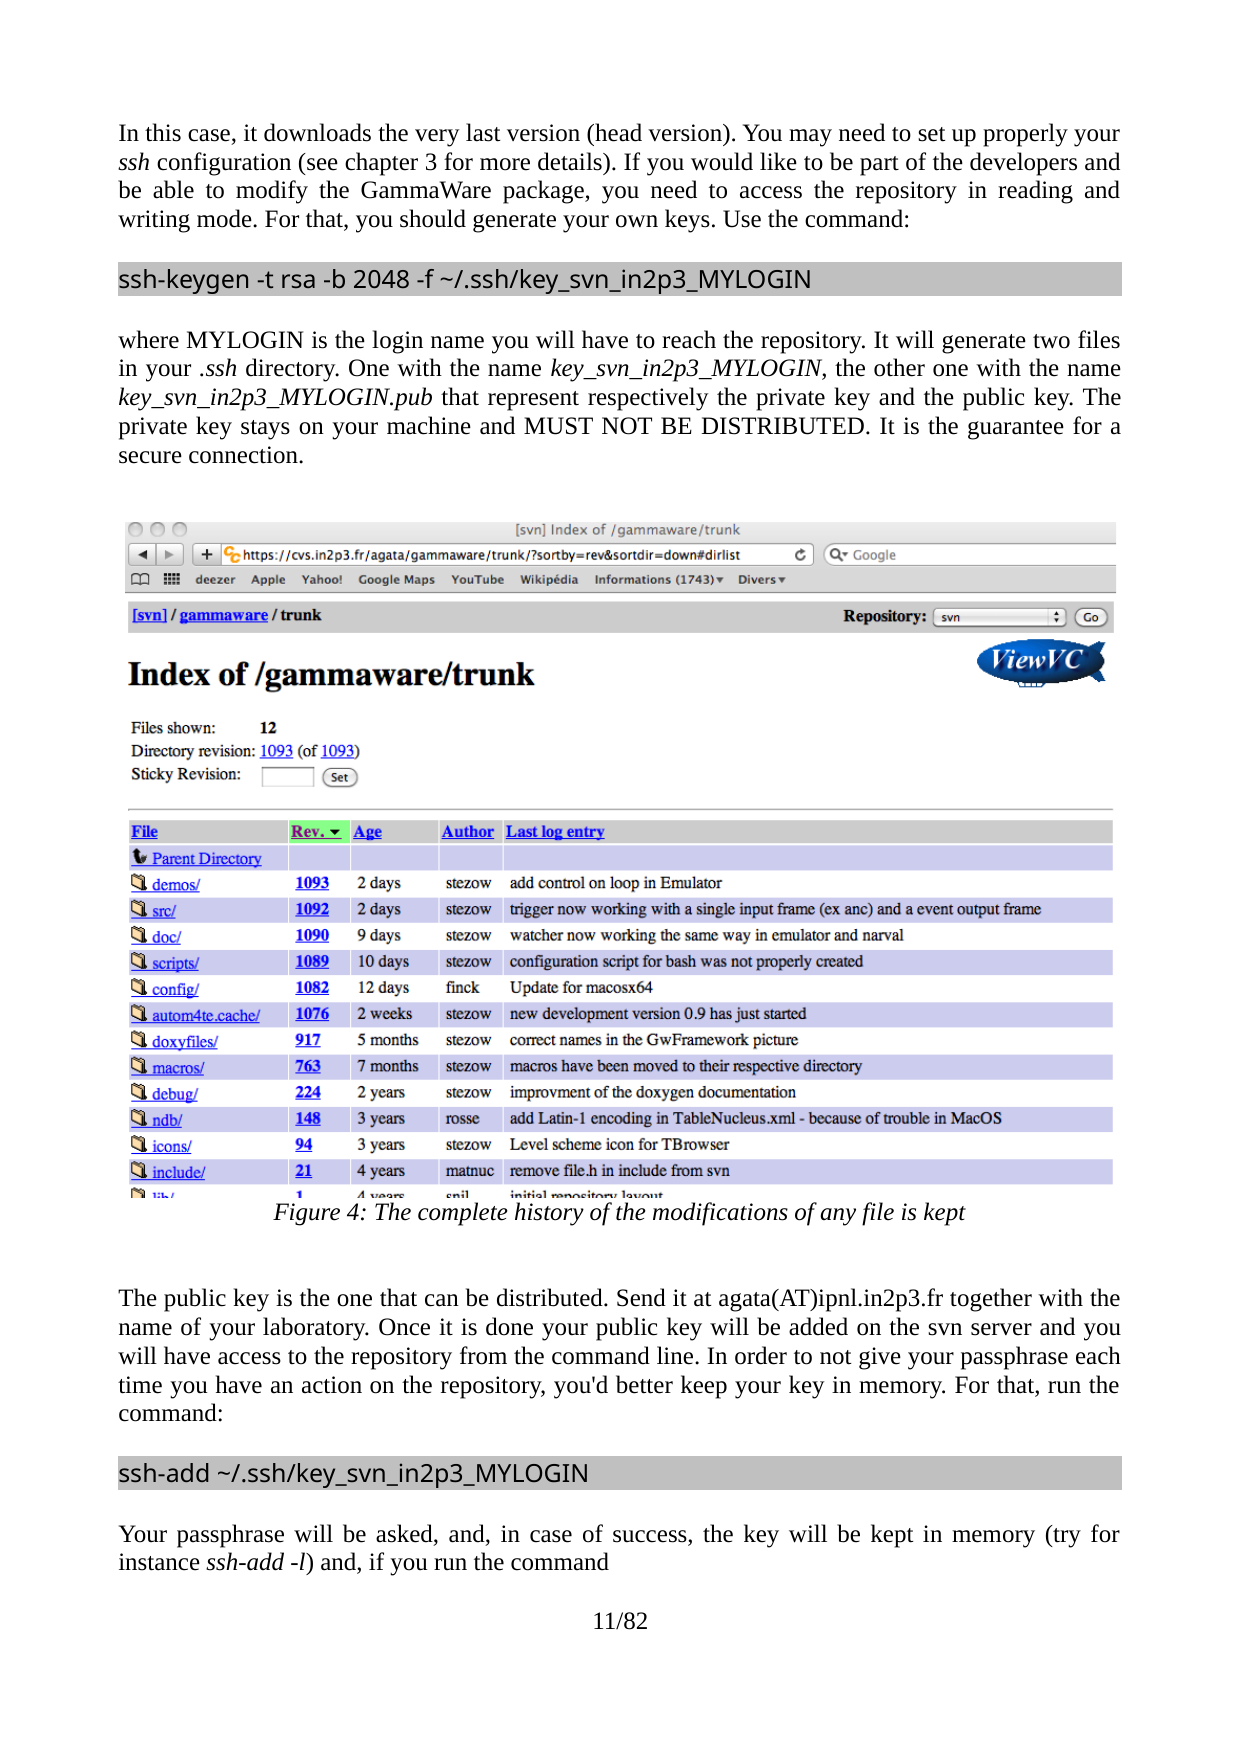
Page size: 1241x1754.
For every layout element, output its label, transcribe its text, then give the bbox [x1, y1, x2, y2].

text ssh-add ~/.ssh/key_svn_in2p3_MYLOGIN [118, 1456, 1122, 1490]
text The public key is the one that can be distributed. Send it at agata(AT)ipnl.in2p3.fr together with the name of your laboratory. Once it is done your public key will be added on the svn server and you will have access to the repository from the command line. In order to not give your passphrase each time you have an action on the repository, you'd better keep your key in memory. For that, run the command: [118, 1283, 1122, 1427]
text In this case, it downloads the very last version (head version). You may need to set up properly your ssh configuration (see chapter 3 for more details). If you would like to be part of the developers and be able to modify the GammaWare package, you need to access the repository in reading and writing mode. For that, you should generate your own keys. Use the command: [118, 118, 1122, 233]
text Figure 4: The complete history of the modifications of any file is kept [125, 1198, 1116, 1226]
text where MYLOGIN is the login name you will have to reach the repository. It will generate two files in your .ssh directory. One with the name key_svn_in2p3_MYLOGIN, the other one with the name key_svn_in2p3_MYLOGIN.pub that represent respectively the private key and the public key. The private key stays on your machine and MUST NOT BE DISTRIBUTED. It is the guarantee for a secure connection. [118, 325, 1122, 468]
text Your passphrase will be asked, and, in case of success, the key will be kept in memory (try for instance ssh-add -l) and, if you run the command [118, 1519, 1122, 1576]
text ssh-keygen -t rsa -b 2048 -f ~/.ssh/key_svn_in2p3_MYLOGIN [118, 262, 1122, 296]
picture [125, 522, 1117, 1198]
